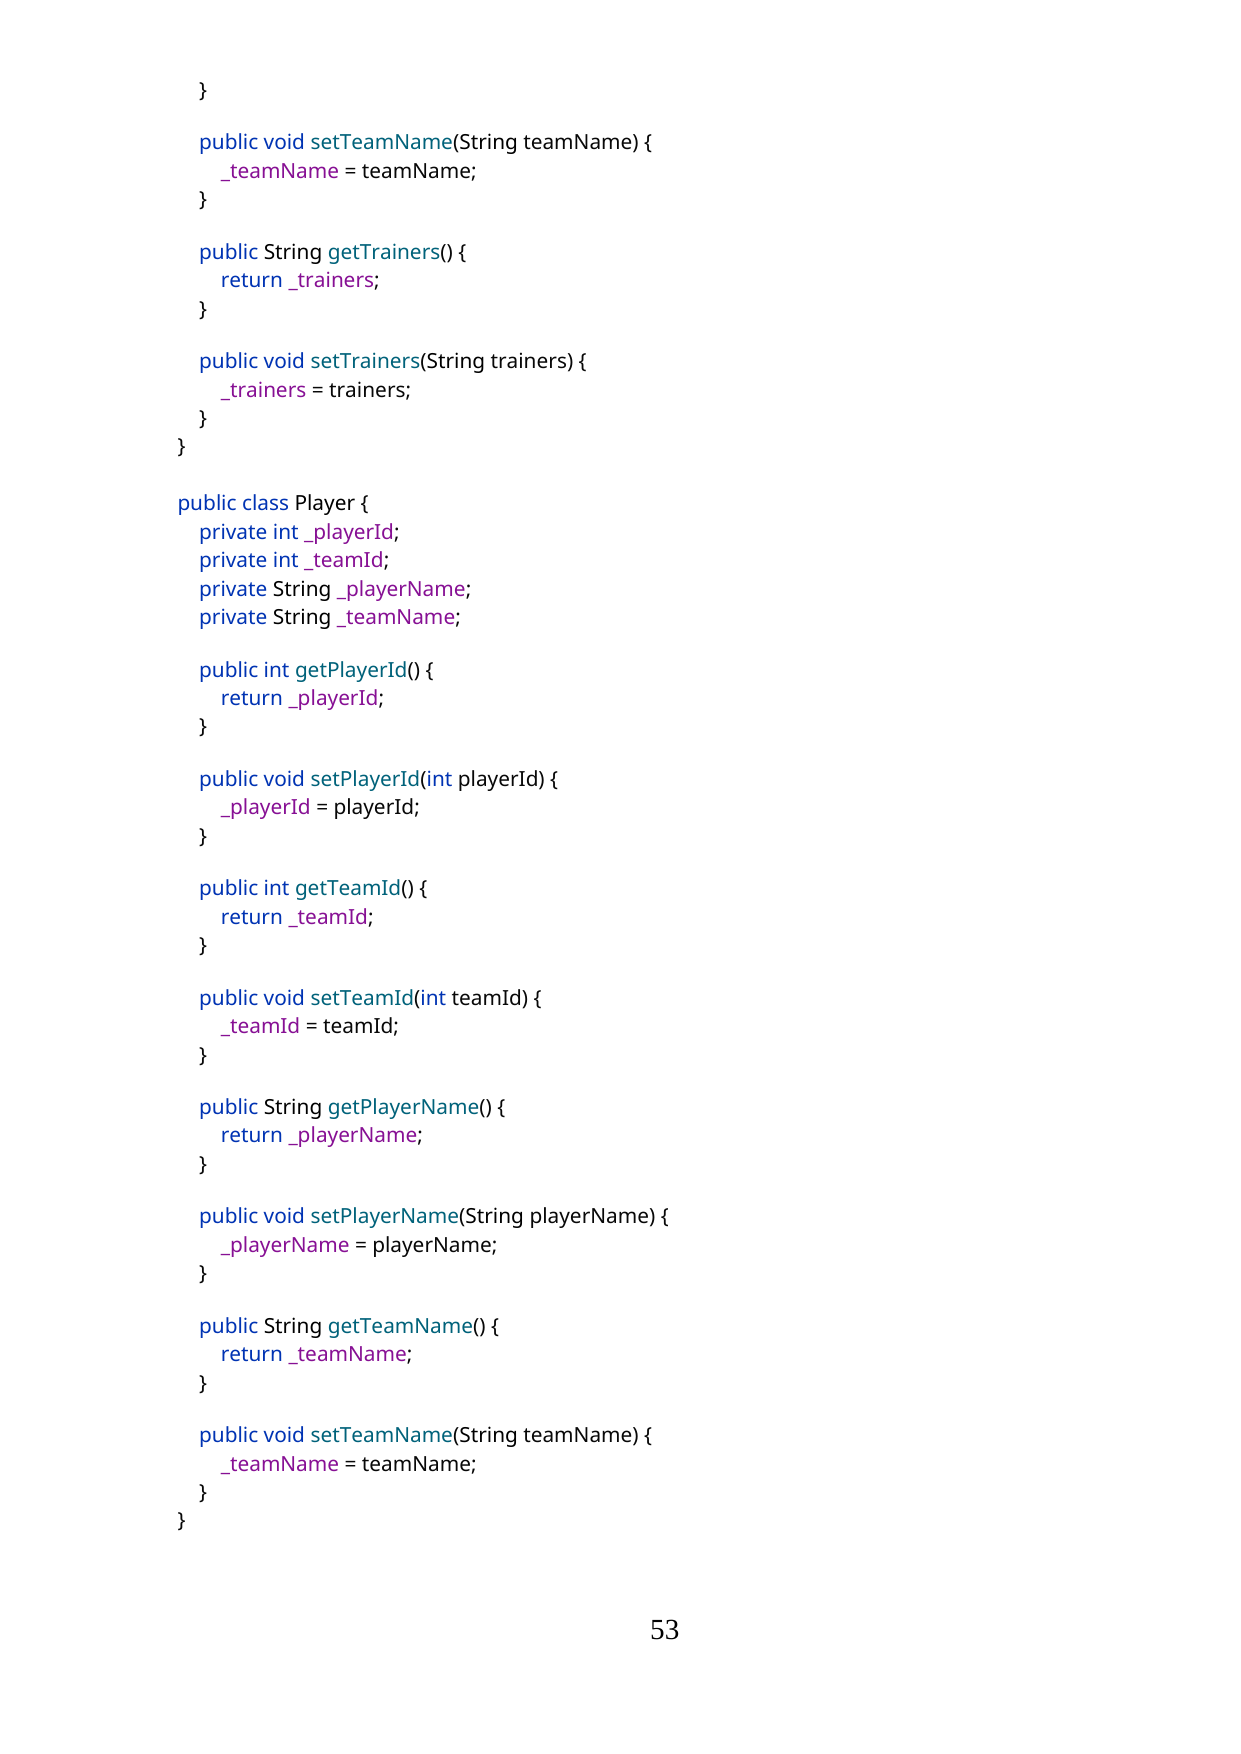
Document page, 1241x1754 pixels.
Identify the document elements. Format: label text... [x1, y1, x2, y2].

text } public void setTeamName(String teamName) { _teamName = teamName; } public String getTrainers() { return _trainers; } public void setTrainers(String trainers) { _trainers = trainers; } } [177, 75, 1152, 460]
text public class Player { private int _playerId; private int _teamId; private String _playerName; private String _teamName; public int getPlayerId() { return _playerId; } public void setPlayerId(int playerId) { _playerId = playerId; } public int getTeamId() { return _teamId; } public void setTeamId(int teamId) { _teamId = teamId; } public String getPlayerName() { return _playerName; } public void setPlayerName(String playerName) { _playerName = playerName; } public String getTeamName() { return _teamName; } public void setTeamName(String teamName) { _teamName = teamName; } } [177, 488, 1152, 1534]
